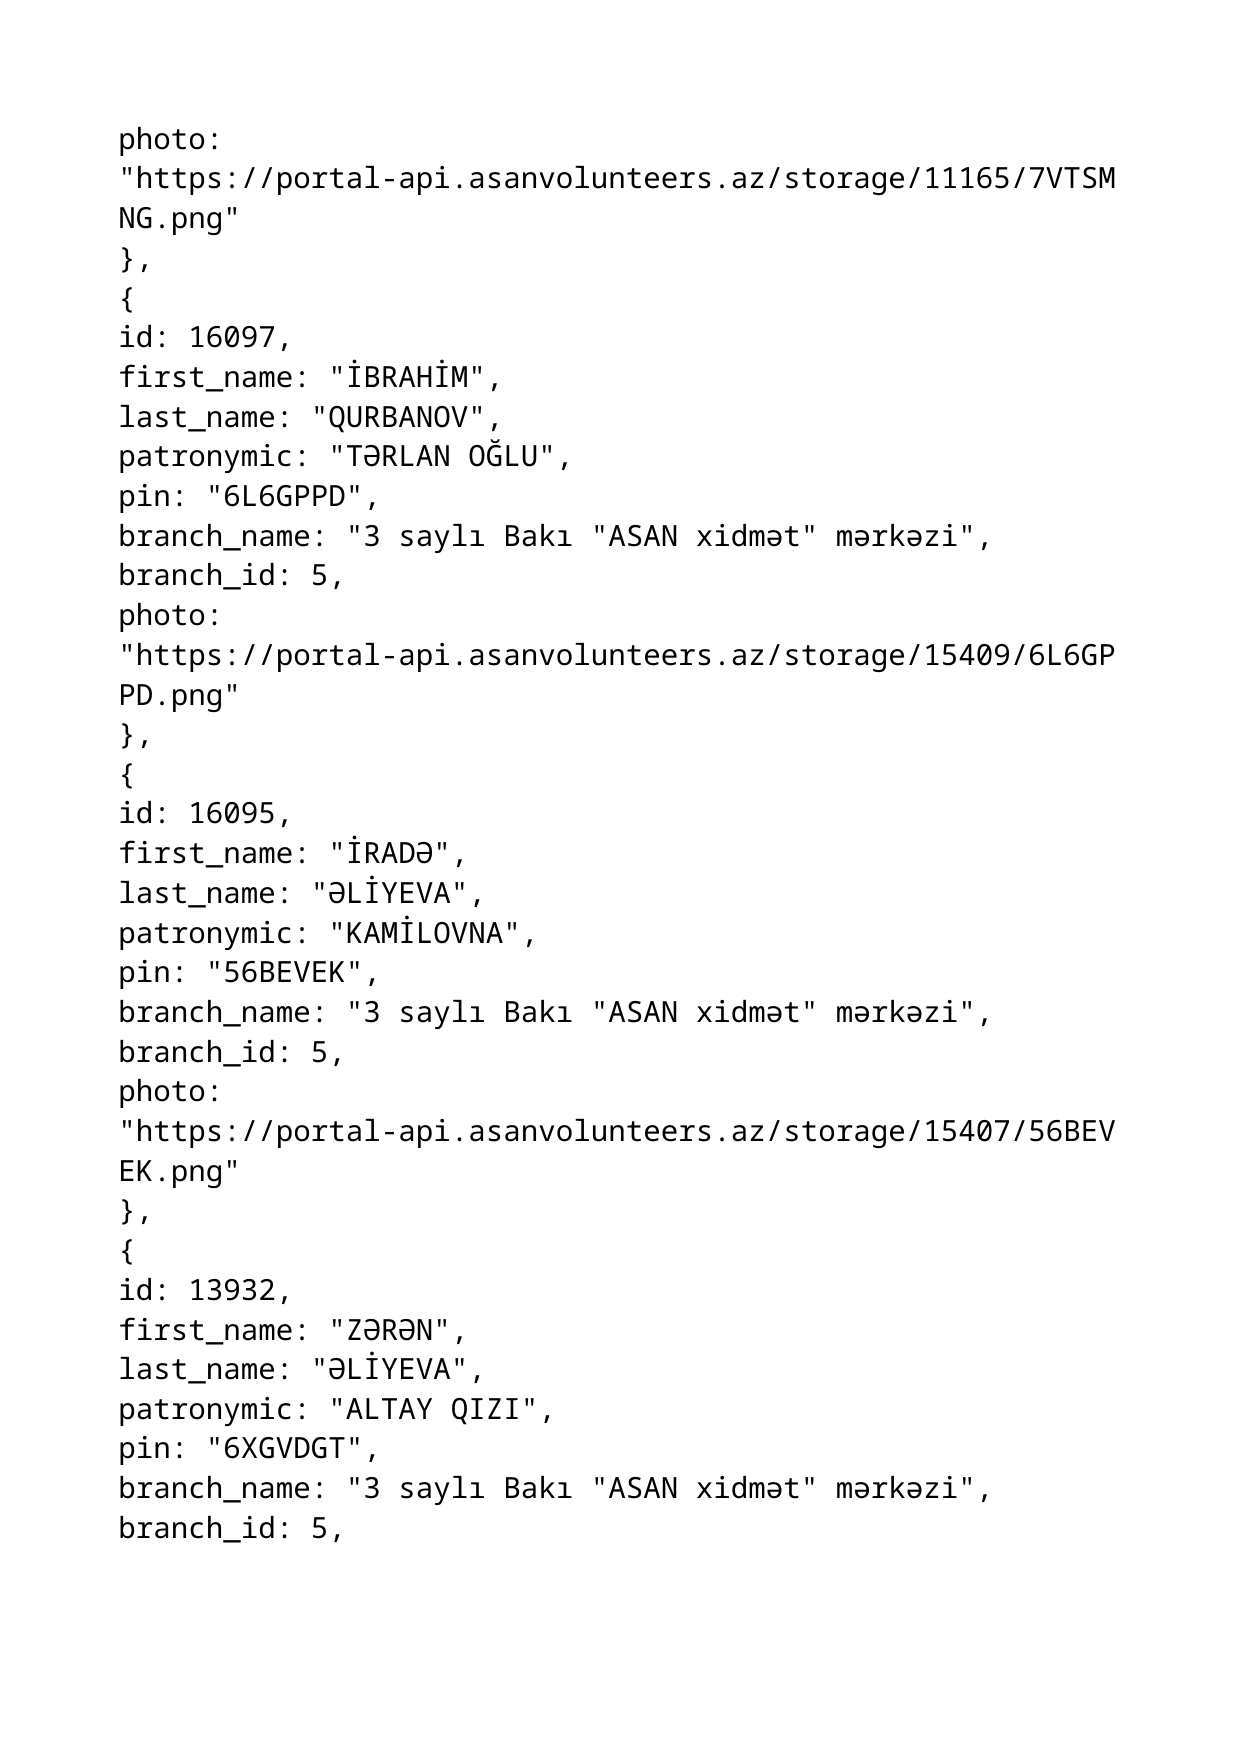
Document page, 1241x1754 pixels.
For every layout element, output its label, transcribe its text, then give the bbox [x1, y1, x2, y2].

text }, [118, 237, 1122, 277]
text last_name: "ƏLİYEVA", [118, 872, 1122, 912]
text { [118, 753, 1122, 793]
text id: 16095, [118, 793, 1122, 832]
text { [118, 277, 1122, 317]
text last_name: "ƏLİYEVA", [118, 1348, 1122, 1388]
text id: 16097, [118, 317, 1122, 356]
text last_name: "QURBANOV", [118, 396, 1122, 436]
text first_name: "İBRAHİM", [118, 356, 1122, 396]
text branch_name: "3 saylı Bakı "ASAN xidmət" mərkəzi", [118, 991, 1122, 1031]
text { [118, 1229, 1122, 1269]
text }, [118, 713, 1122, 753]
text branch_name: "3 saylı Bakı "ASAN xidmət" mərkəzi", [118, 515, 1122, 555]
text branch_id: 5, [118, 555, 1122, 594]
text pin: "6XGVDGT", [118, 1428, 1122, 1467]
text first_name: "ZƏRƏN", [118, 1309, 1122, 1348]
text }, [118, 1190, 1122, 1229]
text patronymic: "ALTAY QIZI", [118, 1388, 1122, 1428]
text branch_name: "3 saylı Bakı "ASAN xidmət" mərkəzi", [118, 1467, 1122, 1507]
text photo: "https://portal-api.asanvolunteers.az/storage/15409/6L6GPPD.png" [118, 594, 1122, 713]
text id: 13932, [118, 1269, 1122, 1309]
text patronymic: "TƏRLAN OĞLU", [118, 436, 1122, 475]
text pin: "56BEVEK", [118, 952, 1122, 991]
text photo: "https://portal-api.asanvolunteers.az/storage/15407/56BEVEK.png" [118, 1071, 1122, 1190]
text patronymic: "KAMİLOVNA", [118, 912, 1122, 952]
text branch_id: 5, [118, 1031, 1122, 1071]
text pin: "6L6GPPD", [118, 475, 1122, 515]
text photo: "https://portal-api.asanvolunteers.az/storage/11165/7VTSMNG.png" [118, 118, 1122, 237]
text branch_id: 5, [118, 1507, 1122, 1547]
text first_name: "İRADƏ", [118, 832, 1122, 872]
